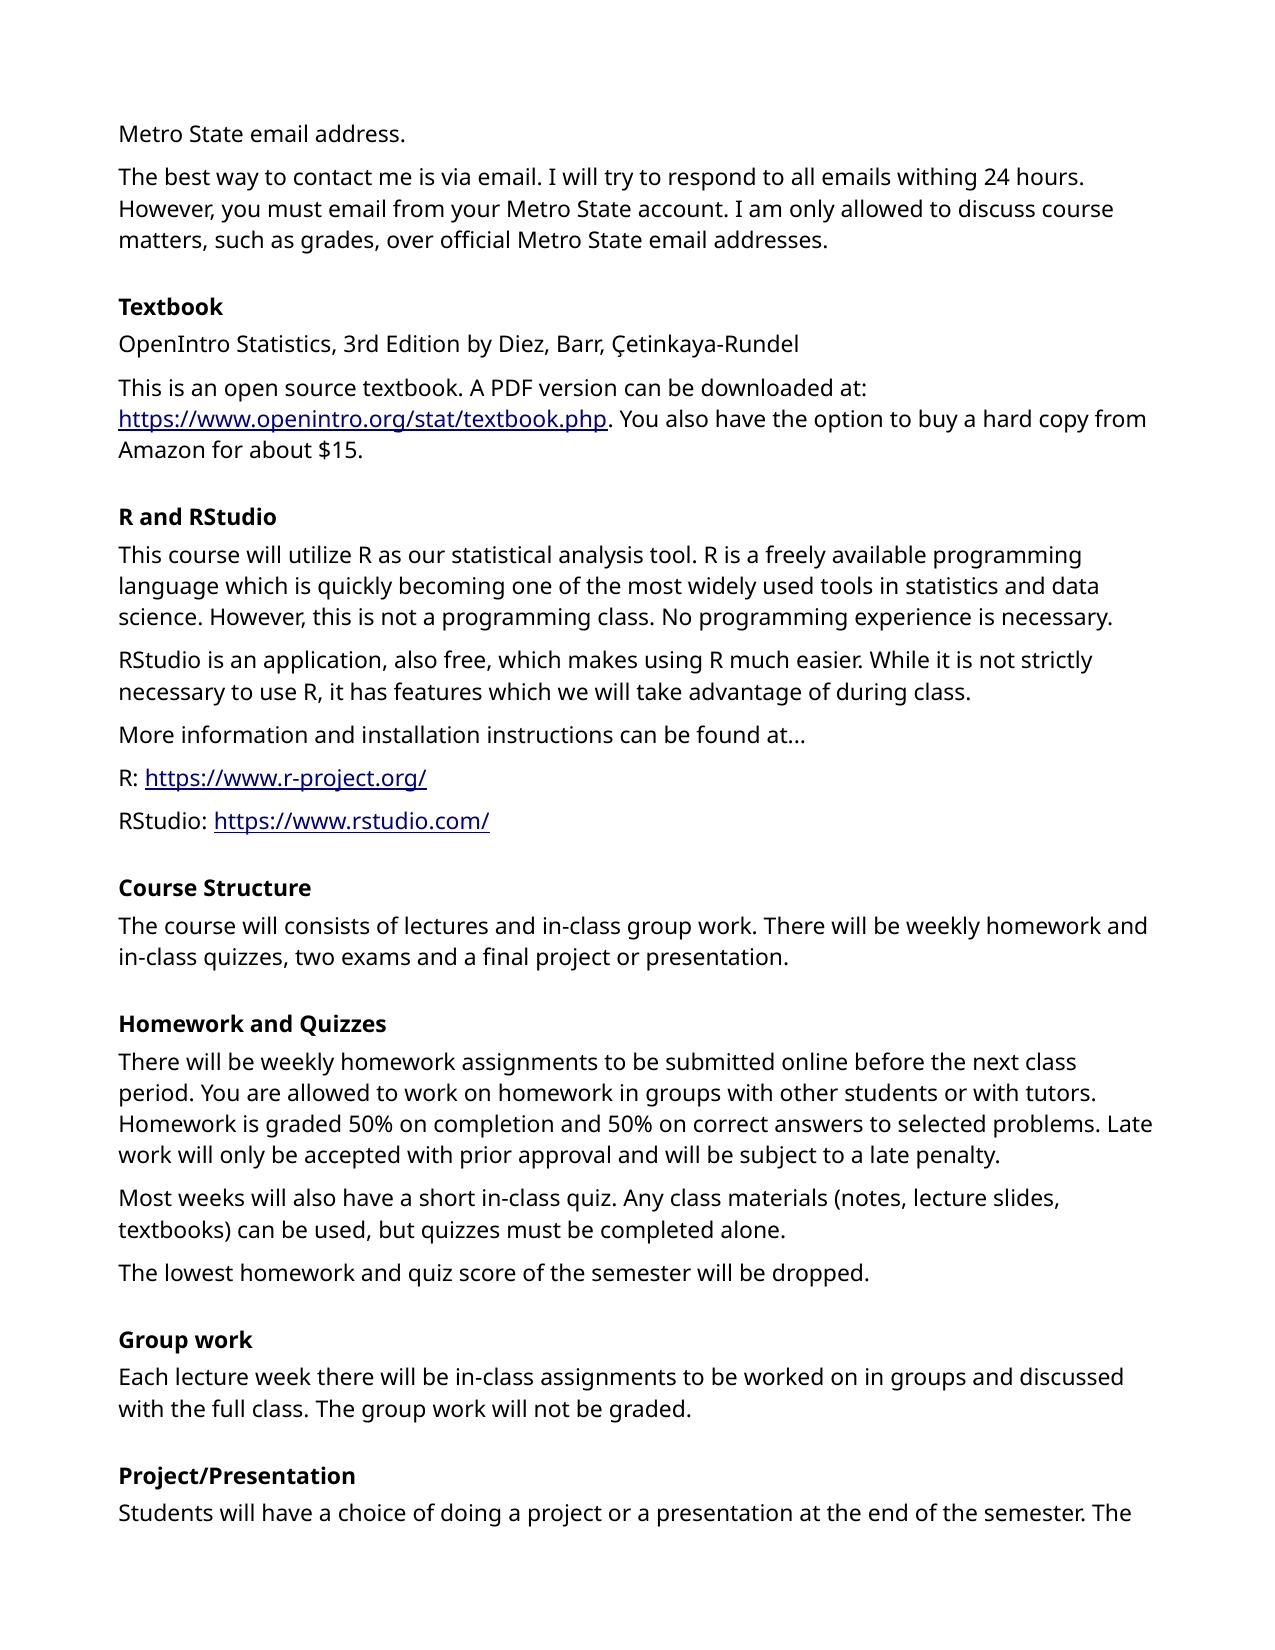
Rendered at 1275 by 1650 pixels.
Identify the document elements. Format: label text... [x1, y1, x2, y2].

text Students will have a choice of doing a project or a presentation at the end of the semester. The [118, 1497, 1157, 1528]
text R: https://www.r-project.org/ [118, 762, 1157, 793]
text Project/Presentation [118, 1460, 1157, 1491]
text The best way to contact me is via email. I will try to respond to all emails withing 24 hours. However, you must email from your Metro State account. I am only allowed to discuss course matters, such as grades, over official Metro State email addresses. [118, 161, 1157, 255]
text Group work [118, 1324, 1157, 1355]
text The lowest homework and quiz score of the semester will be dropped. [118, 1257, 1157, 1288]
text This is an open source textbook. A PDF version can be downloaded at: https://www.openintro.org/stat/textbook.php. You also have the option to buy a hard copy from Amazon for about $15. [118, 372, 1157, 465]
text Most weeks will also have a short in-class quiz. Any class materials (notes, lecture slides, textbooks) can be used, but quizzes must be completed alone. [118, 1182, 1157, 1245]
text This course will utilize R as our statistical analysis tool. R is a freely available programming language which is quickly becoming one of the most widely used tools in statistics and data science. However, this is not a programming class. No programming experience is necessary. [118, 538, 1157, 632]
text Course Structure [118, 872, 1157, 904]
text Textbook [118, 291, 1157, 322]
text RStudio is an application, also free, which makes using R much easier. While it is not strictly necessary to use R, it has features which we will take advantage of during class. [118, 644, 1157, 707]
text There will be weekly homework assignments to be submitted online before the next class period. You are allowed to work on homework in groups with other students or with tutors. Homework is graded 50% on completion and 50% on correct answers to selected problems. Late work will only be accepted with prior approval and will be subject to a late penalty. [118, 1045, 1157, 1170]
text More information and installation instructions can be found at... [118, 719, 1157, 750]
text The course will consists of lectures and in-class group work. There will be weekly homework and in-class quizzes, two exams and a final project or presentation. [118, 910, 1157, 972]
text R and RStudio [118, 501, 1157, 532]
text Homework and Quizzes [118, 1008, 1157, 1039]
text RStudio: https://www.rstudio.com/ [118, 805, 1157, 836]
text Each lecture week there will be in-class assignments to be worked on in groups and discussed with the full class. The group work will not be graded. [118, 1361, 1157, 1424]
text OpenIntro Statistics, 3rd Edition by Diez, Barr, Ҫetinkaya-Rundel [118, 328, 1157, 359]
text Metro State email address. [118, 118, 1157, 149]
